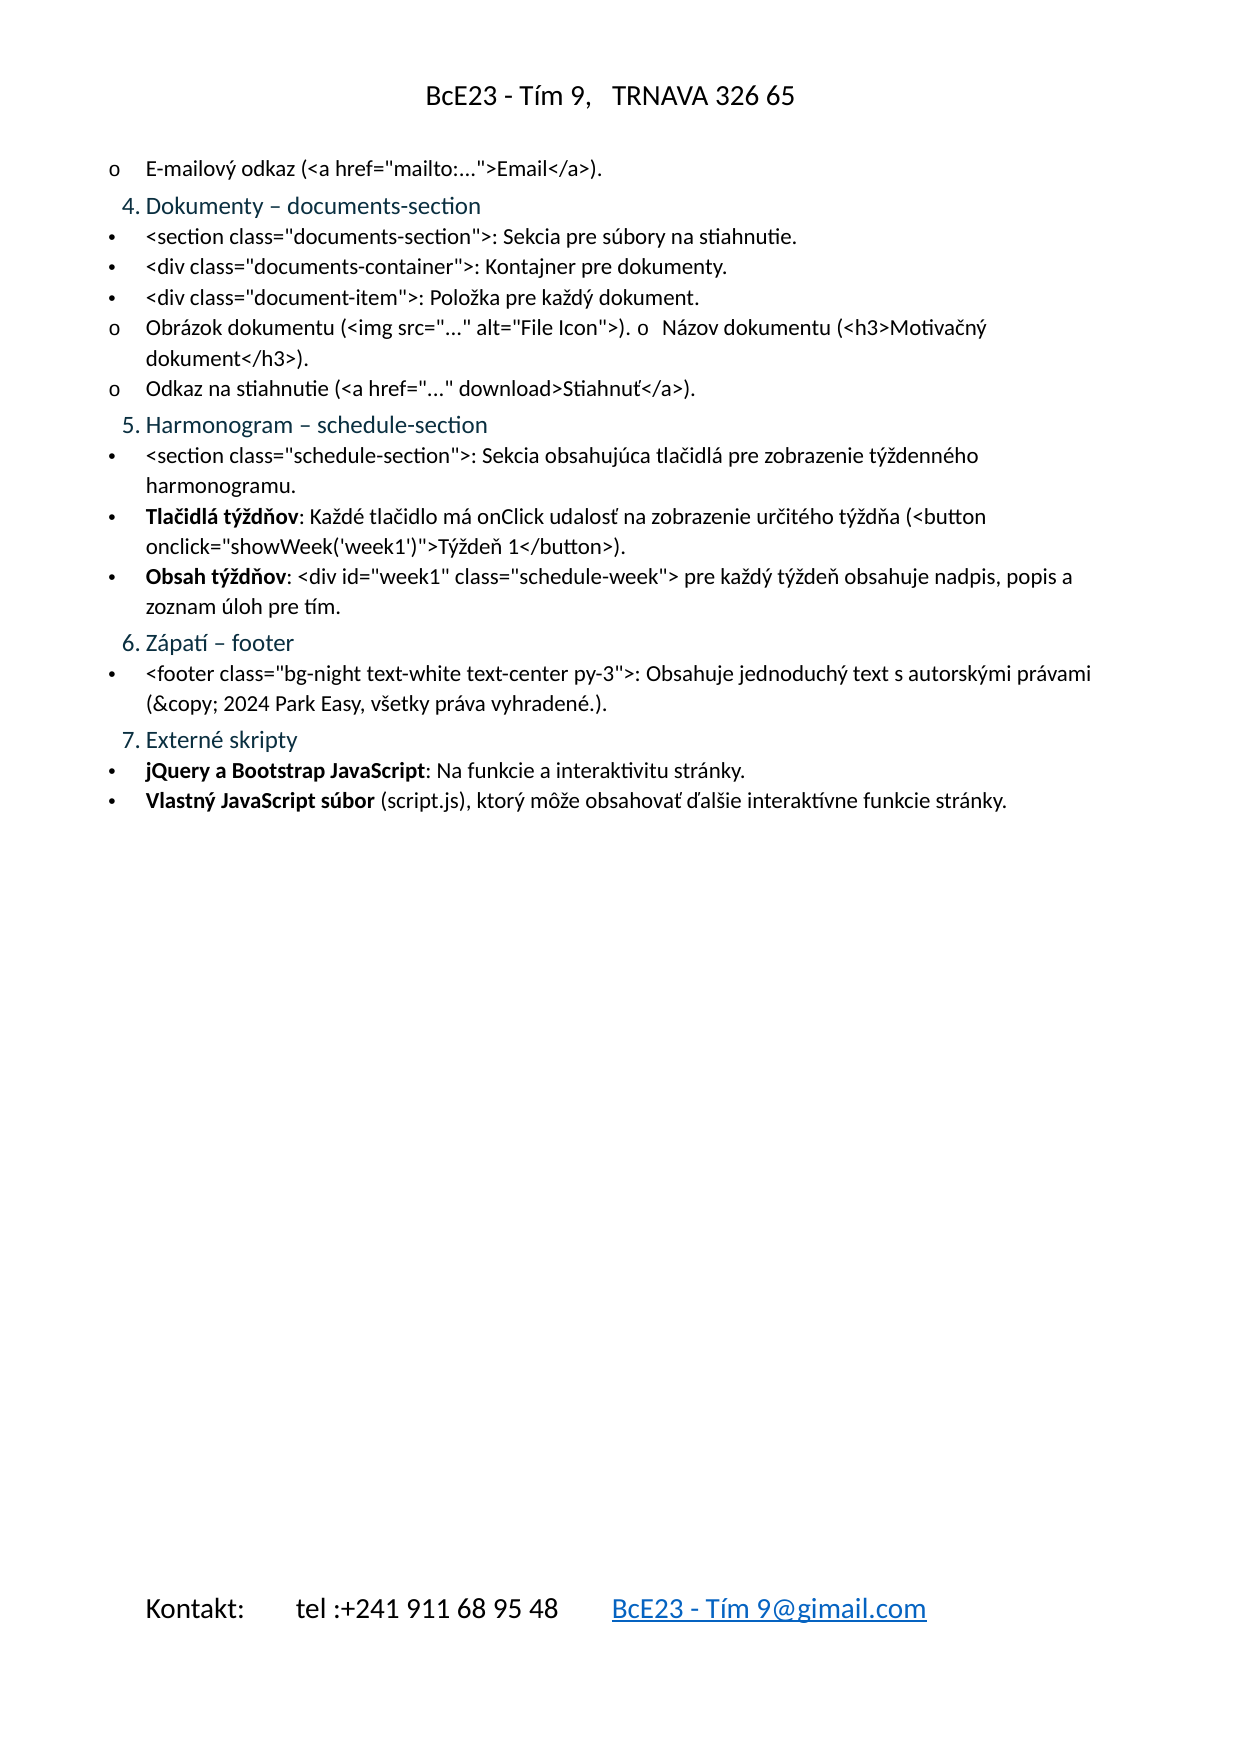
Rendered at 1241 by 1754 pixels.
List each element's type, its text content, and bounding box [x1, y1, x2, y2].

list Obsah týždňov: <div id="week1" class="schedule-week"> pre každý týždeň obsahuje nadpis, popis a zoznam úloh pre tím. [108, 562, 1134, 620]
list <div class="document-item">: Položka pre každý dokument. [108, 283, 1134, 311]
list <section class="schedule-section">: Sekcia obsahujúca tlačidlá pre zobrazenie týždenného harmonogramu. [108, 442, 1134, 499]
list Vlastný JavaScript súbor (script.js), ktorý môže obsahovať ďalšie interaktívne funkcie stránky. [108, 787, 1134, 814]
list <footer class="bg-night text-white text-center py-3">: Obsahuje jednoduchý text s autorskými právami (&copy; 2024 Park Easy, všetky práva vyhradené.). [108, 659, 1134, 717]
list Harmonogram – schedule-section [122, 410, 1146, 440]
list Tlačidlá týždňov: Každé tlačidlo má onClick udalosť na zobrazenie určitého týždňa (<button onclick="showWeek('week1')">Týždeň 1</button>). [108, 502, 1134, 560]
list E-mailový odkaz (<a href="mailto:...">Email</a>). [108, 154, 1057, 183]
list <div class="documents-container">: Kontajner pre dokumenty. [108, 252, 1134, 280]
list <section class="documents-section">: Sekcia pre súbory na stiahnutie. [108, 222, 1134, 250]
list Dokumenty – documents-section [122, 190, 1146, 220]
list jQuery a Bootstrap JavaScript: Na funkcie a interaktivitu stránky. [108, 756, 1134, 784]
list Externé skripty [122, 724, 1146, 755]
list Zápatí – footer [122, 627, 1146, 658]
list Obrázok dokumentu (<img src="..." alt="File Icon">). o Názov dokumentu (<h3>Motivačný dokument</h3>). [108, 313, 1057, 372]
list Odkaz na stiahnutie (<a href="..." download>Stiahnuť</a>). [108, 374, 1057, 403]
